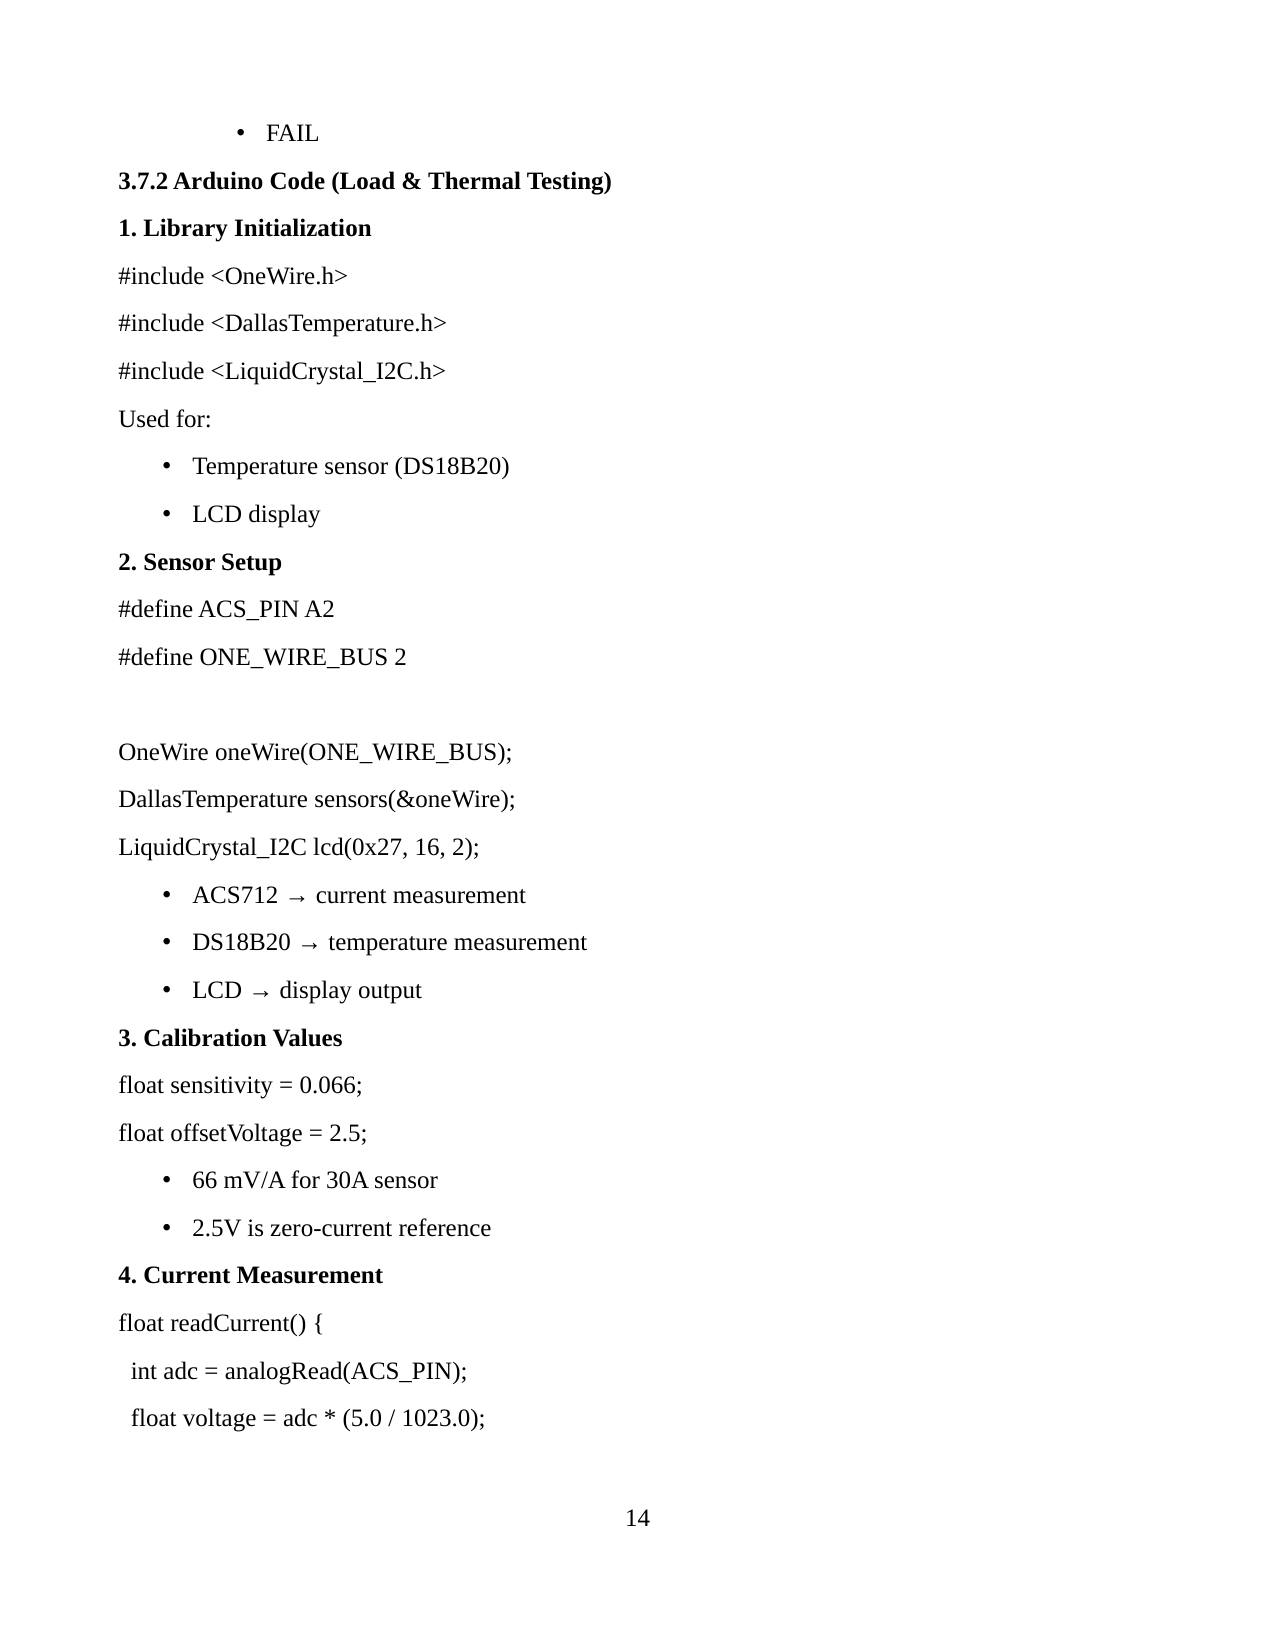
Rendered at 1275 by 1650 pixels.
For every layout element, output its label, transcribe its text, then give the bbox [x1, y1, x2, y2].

subtitle 3. Calibration Values [118, 1023, 1157, 1051]
list DS18B20 → temperature measurement [162, 927, 1157, 956]
text LiquidCrystal_I2C lcd(0x27, 16, 2); [118, 832, 1157, 861]
subtitle 1. Library Initialization [118, 213, 1157, 242]
text #include <DallasTemperature.h> [118, 308, 1157, 337]
subtitle 3.7.2 Arduino Code (Load & Thermal Testing) [118, 166, 1157, 194]
list 66 mV/A for 30A sensor [162, 1165, 1157, 1194]
list LCD → display output [162, 975, 1157, 1004]
list ACS712 → current measurement [162, 880, 1157, 908]
list 2.5V is zero-current reference [162, 1213, 1157, 1242]
text Used for: [118, 404, 1157, 432]
text #define ONE_WIRE_BUS 2 [118, 642, 1157, 671]
list LCD display [162, 499, 1157, 528]
subtitle 2. Sensor Setup [118, 547, 1157, 575]
text float offsetVoltage = 2.5; [118, 1118, 1157, 1147]
text #include <LiquidCrystal_I2C.h> [118, 356, 1157, 385]
text int adc = analogRead(ACS_PIN); [118, 1356, 1157, 1384]
subtitle 4. Current Measurement [118, 1261, 1157, 1289]
list FAIL [236, 118, 1157, 147]
text #include <OneWire.h> [118, 261, 1157, 290]
text float voltage = adc * (5.0 / 1023.0); [118, 1403, 1157, 1432]
text OneWire oneWire(ONE_WIRE_BUS); [118, 737, 1157, 766]
text float readCurrent() { [118, 1308, 1157, 1337]
text #define ACS_PIN A2 [118, 594, 1157, 623]
list Temperature sensor (DS18B20) [162, 451, 1157, 480]
text float sensitivity = 0.066; [118, 1070, 1157, 1099]
text DallasTemperature sensors(&oneWire); [118, 784, 1157, 813]
